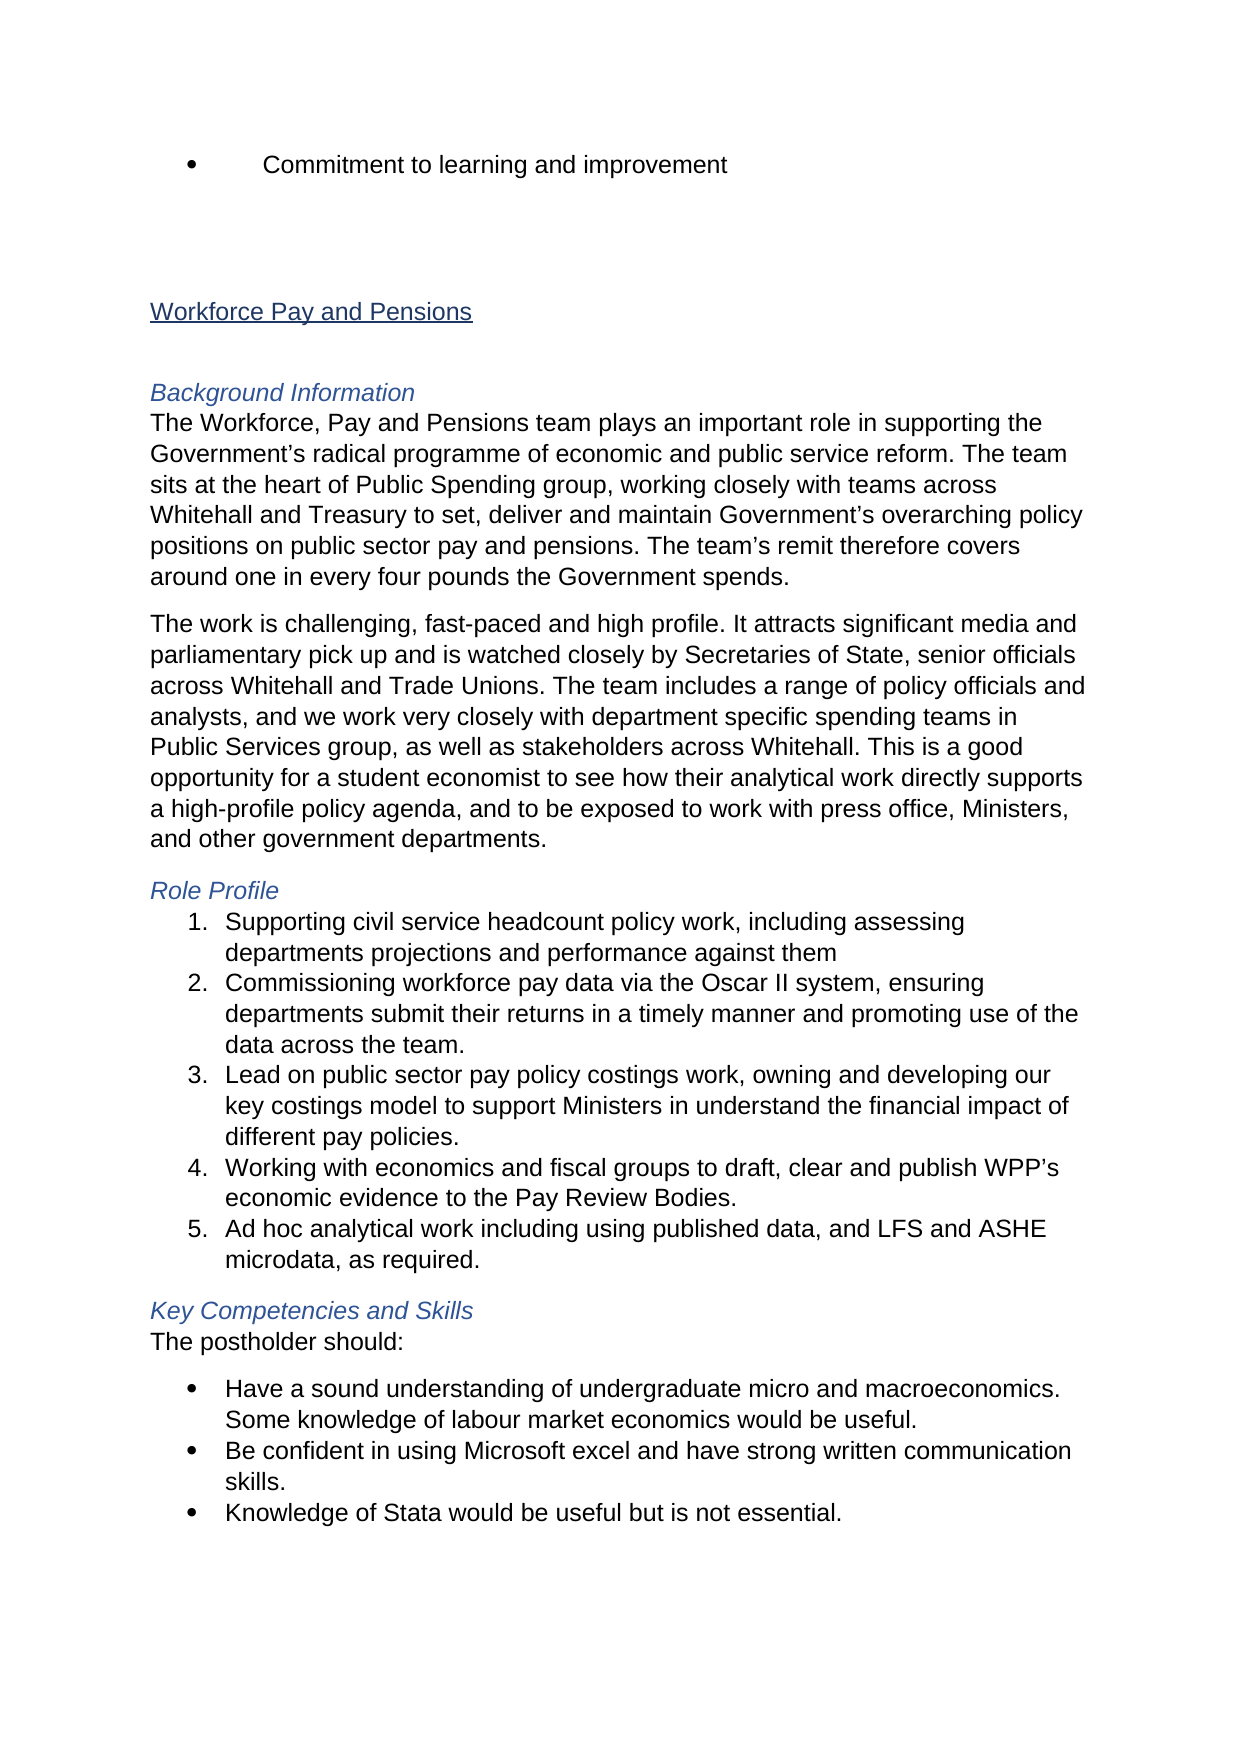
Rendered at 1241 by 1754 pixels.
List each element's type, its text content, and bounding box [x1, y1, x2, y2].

list Lead on public sector pay policy costings work, owning and developing our key costings model to support Ministers in understand the financial impact of different pay policies. [187, 1060, 1090, 1151]
subtitle Workforce Pay and Pensions [150, 296, 1090, 325]
subtitle Key Competencies and Skills [150, 1296, 1090, 1325]
list Be confident in using Microsoft excel and have strong written communication skills. [187, 1436, 1090, 1496]
list Have a sound understanding of undergraduate micro and macroeconomics. Some knowledge of labour market economics would be useful. [187, 1374, 1090, 1434]
list Commissioning workforce pay data via the Oscar II system, ensuring departments submit their returns in a timely manner and promoting use of the data across the team. [187, 968, 1090, 1058]
text The postholder should: [150, 1327, 1090, 1356]
text The work is challenging, fast-paced and high profile. It attracts significant media and parliamentary pick up and is watched closely by Secretaries of State, senior officials across Whitehall and Trade Unions. The team includes a range of policy officials and analysts, and we work very closely with department specific spending teams in Public Services group, as well as stakeholders across Whitehall. This is a good opportunity for a student economist to see how their analytical work directly supports a high-profile policy agenda, and to be exposed to work with press office, Ministers, and other government departments. [150, 609, 1090, 853]
list Commitment to learning and improvement [187, 150, 1090, 179]
list Supporting civil service headcount policy work, including assessing departments projections and performance against them [187, 907, 1090, 966]
subtitle Background Information [150, 378, 1090, 406]
list Working with economics and fiscal groups to draft, clear and publish WPP’s economic evidence to the Pay Review Bodies. [187, 1153, 1090, 1212]
list Ad hoc analytical work including using published data, and LFS and ASHE microdata, as required. [187, 1214, 1090, 1273]
text The Workforce, Pay and Pensions team plays an important role in supporting the Government’s radical programme of economic and public service reform. The team sits at the heart of Public Spending group, working closely with teams across Whitehall and Treasury to set, deliver and maintain Government’s overarching policy positions on public sector pay and pensions. The team’s remit therefore covers around one in every four pounds the Government spends. [150, 408, 1090, 591]
subtitle Role Profile [150, 876, 1090, 905]
list Knowledge of Stata would be useful but is not essential. [187, 1498, 1090, 1526]
